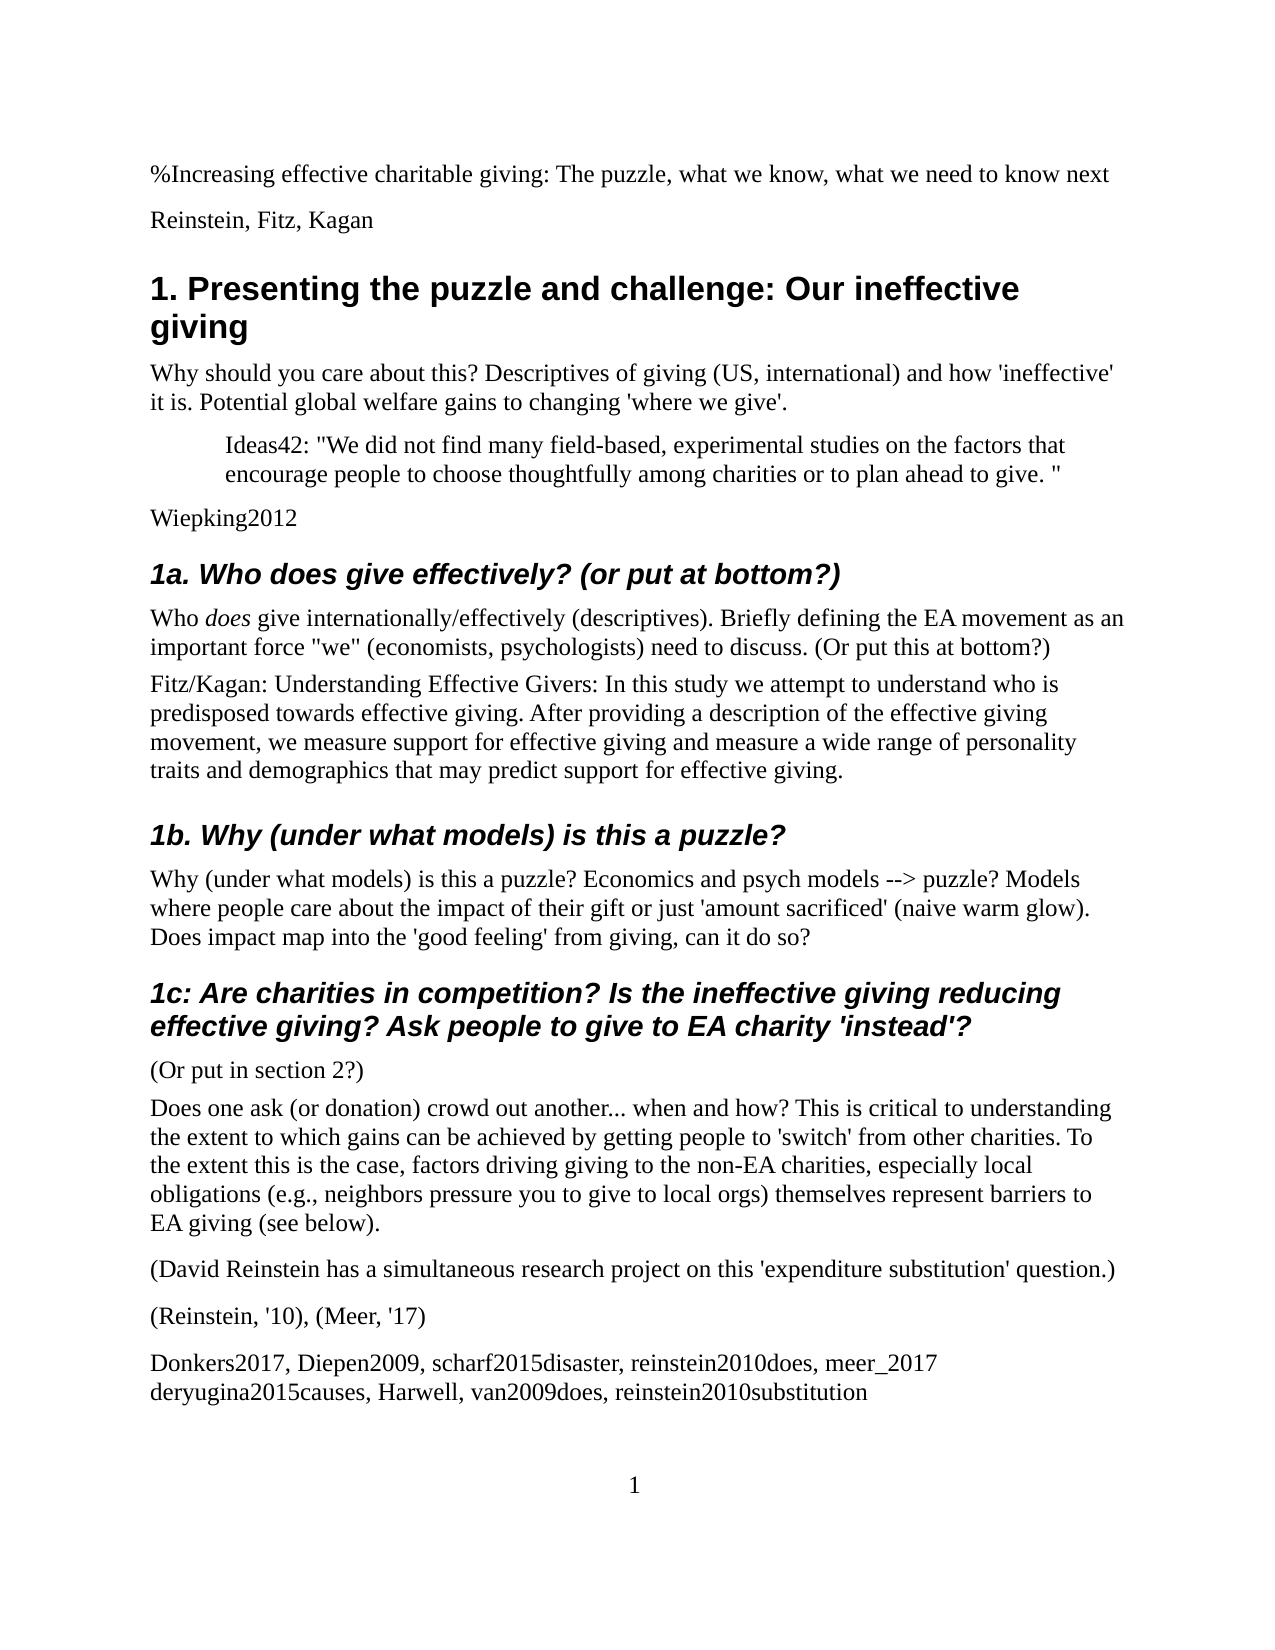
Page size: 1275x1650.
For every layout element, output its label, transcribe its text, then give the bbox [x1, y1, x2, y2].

text Why should you care about this? Descriptives of giving (US, international) and how 'ineffective' it is. Potential global welfare gains to changing 'where we give'. [150, 358, 1125, 416]
text (Or put in section 2?) [150, 1055, 1125, 1084]
subtitle 1a. Who does give effectively? (or put at bottom?) [150, 557, 1125, 590]
text Who does give internationally/effectively (descriptives). Briefly defining the EA movement as an important force "we" (economists, psychologists) need to discuss. (Or put this at bottom?) [150, 603, 1125, 660]
text Does one ask (or donation) crowd out another... when and how? This is critical to understanding the extent to which gains can be achieved by getting people to 'switch' from other charities. To the extent this is the case, factors driving giving to the non-EA charities, especially local obligations (e.g., neighbors pressure you to give to local orgs) themselves represent barriers to EA giving (see below). [150, 1093, 1125, 1237]
text Fitz/Kagan: Understanding Effective Givers: In this study we attempt to understand who is predisposed towards effective giving. After providing a description of the effective giving movement, we measure support for effective giving and measure a wide range of personality traits and demographics that may predict support for effective giving. [150, 669, 1125, 784]
text Reinstein, Fitz, Kagan [150, 206, 1125, 234]
text %Increasing effective charitable giving: The puzzle, what we know, what we need to know next [150, 159, 1125, 188]
text Wiepking2012 [150, 503, 1125, 532]
text Ideas42: "We did not find many field-based, experimental studies on the factors that encourage people to choose thoughtfully among charities or to plan ahead to give. " [225, 431, 1125, 488]
subtitle 1b. Why (under what models) is this a puzzle? [150, 818, 1125, 852]
text (Reinstein, '10), (Meer, '17) [150, 1301, 1125, 1330]
subtitle 1c: Are charities in competition? Is the ineffective giving reducing effective giving? Ask people to give to EA charity 'instead'? [150, 976, 1125, 1043]
text Why (under what models) is this a puzzle? Economics and psych models --> puzzle? Models where people care about the impact of their gift or just 'amount sacrificed' (naive warm glow). Does impact map into the 'good feeling' from giving, can it do so? [150, 864, 1125, 951]
text Donkers2017, Diepen2009, scharf2015disaster, reinstein2010does, meer_2017 deryugina2015causes, Harwell, van2009does, reinstein2010substitution [150, 1348, 1125, 1405]
subtitle 1. Presenting the puzzle and challenge: Our ineffective giving [150, 268, 1125, 346]
text (David Reinstein has a simultaneous research project on this 'expenditure substitution' question.) [150, 1254, 1125, 1283]
